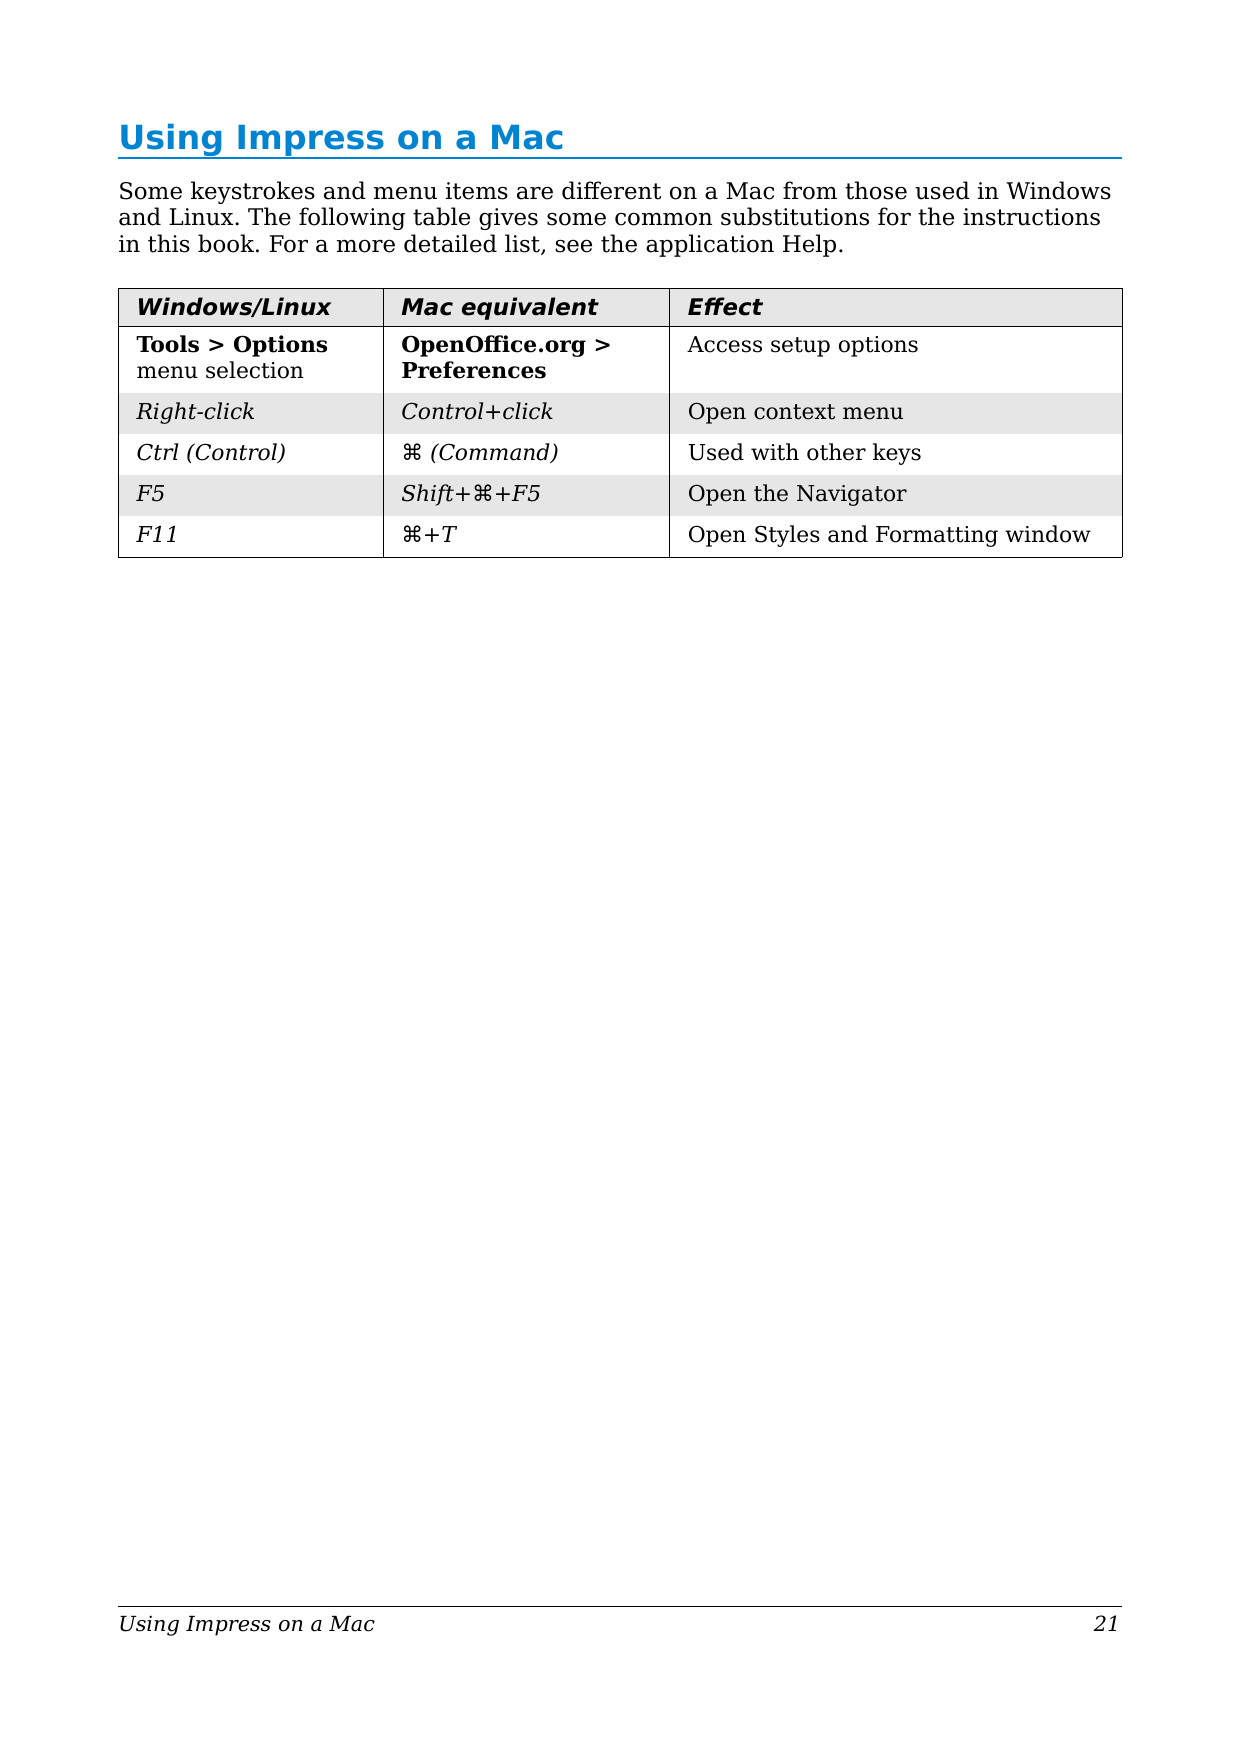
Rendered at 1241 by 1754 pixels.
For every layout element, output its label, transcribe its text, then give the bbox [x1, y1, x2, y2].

table_header Mac equivalent [384, 289, 669, 326]
table_cell Control+click [384, 393, 669, 434]
table_cell z+T [384, 516, 669, 557]
table_header Effect [670, 289, 1122, 326]
table_cell Shift+z+F5 [384, 475, 669, 516]
table_cell Access setup options [670, 327, 1122, 393]
table_cell F5 [119, 475, 383, 516]
table_cell Tools > Options menu selection [119, 327, 383, 393]
table_cell z (Command) [384, 434, 669, 475]
table_header Windows/Linux [119, 289, 383, 326]
subtitle Using Impress on a Mac [118, 118, 1122, 157]
table_cell Open context menu [670, 393, 1122, 434]
table_cell Open Styles and Formatting window [670, 516, 1122, 557]
table_cell Used with other keys [670, 434, 1122, 475]
table_cell Open the Navigator [670, 475, 1122, 516]
table_cell OpenOffice.org > Preferences [384, 327, 669, 393]
table_cell Right-click [119, 393, 383, 434]
table_cell F11 [119, 516, 383, 557]
table_cell Ctrl (Control) [119, 434, 383, 475]
text Some keystrokes and menu items are different on a Mac from those used in Windows and Linux. The following table gives some common substitutions for the instructions in this book. For a more detailed list, see the application Help. [118, 178, 1122, 258]
